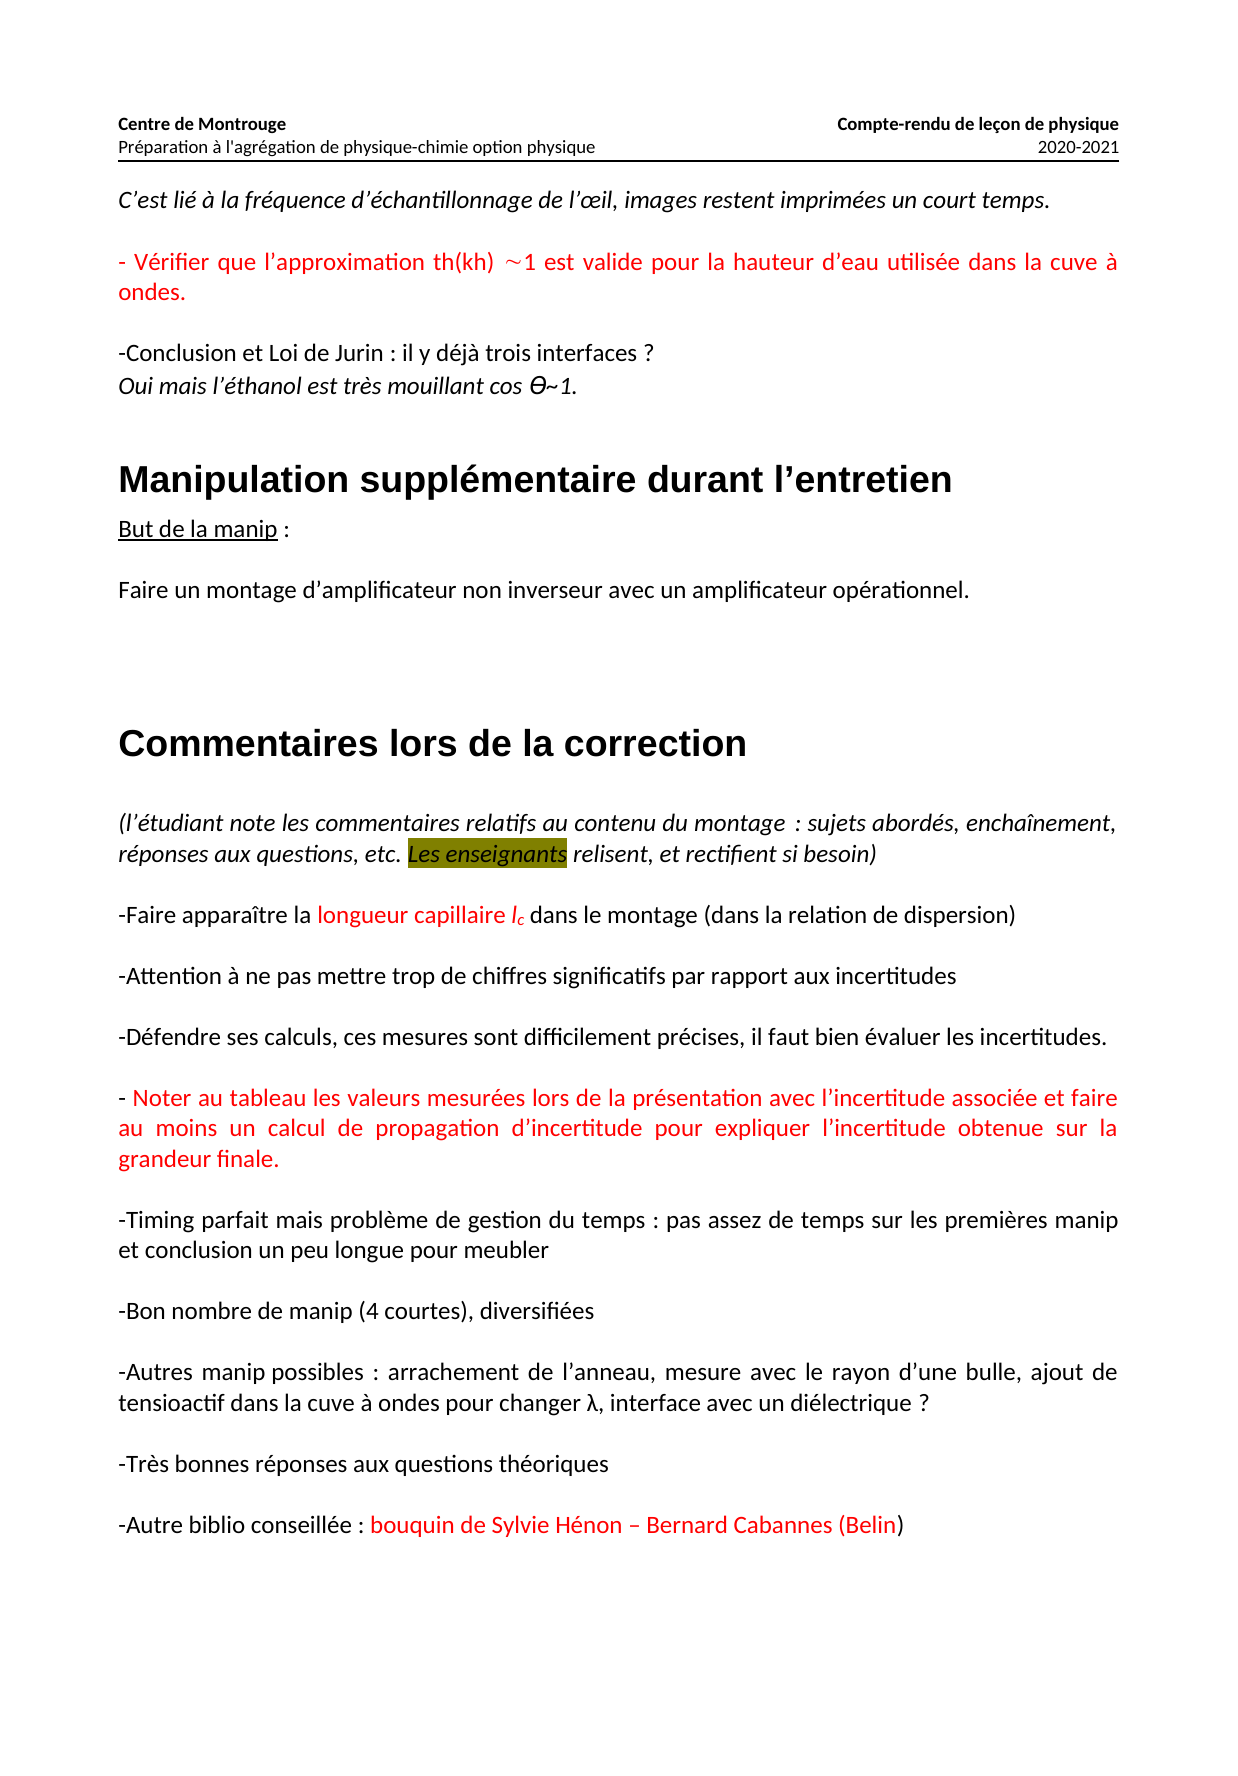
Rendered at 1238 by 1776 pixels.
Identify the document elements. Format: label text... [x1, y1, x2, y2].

text C’est lié à la fréquence d’échantillonnage de l’œil, images restent imprimées un court temps. [118, 184, 1119, 215]
text -Attention à ne pas mettre trop de chiffres significatifs par rapport aux incertitudes [118, 960, 1119, 990]
text -Très bonnes réponses aux questions théoriques [118, 1448, 1119, 1479]
list Manipulation supplémentaire durant l’entretien [118, 457, 1119, 500]
list Commentaires lors de la correction [118, 721, 1119, 764]
text (l’étudiant note les commentaires relatifs au contenu du montage : sujets abordés, enchaînement, réponses aux questions, etc. Les enseignants relisent, et rectifient si besoin) [118, 807, 1119, 868]
text -Autre biblio conseillée : bouquin de Sylvie Hénon – Bernard Cabannes (Belin) [118, 1509, 1119, 1540]
text -Timing parfait mais problème de gestion du temps : pas assez de temps sur les premières manip et conclusion un peu longue pour meubler [118, 1204, 1119, 1265]
text -Faire apparaître la longueur capillaire lc dans le montage (dans la relation de dispersion) [118, 899, 1119, 929]
text - Vérifier que l’approximation th(kh) 1 est valide pour la hauteur d’eau utilisée dans la cuve à ondes. [118, 246, 1119, 307]
text -Bon nombre de manip (4 courtes), diversifiées [118, 1296, 1119, 1326]
text - Noter au tableau les valeurs mesurées lors de la présentation avec l’incertitude associée et faire au moins un calcul de propagation d’incertitude pour expliquer l’incertitude obtenue sur la grandeur finale. [118, 1082, 1119, 1173]
text Oui mais l’éthanol est très mouillant cos ϴ~1. [118, 368, 1119, 402]
text -Défendre ses calculs, ces mesures sont difficilement précises, il faut bien évaluer les incertitudes. [118, 1021, 1119, 1051]
text But de la manip : [118, 513, 1119, 543]
text -Autres manip possibles : arrachement de l’anneau, mesure avec le rayon d’une bulle, ajout de tensioactif dans la cuve à ondes pour changer λ, interface avec un diélectrique ? [118, 1357, 1119, 1418]
text Faire un montage d’amplificateur non inverseur avec un amplificateur opérationnel. [118, 574, 1119, 604]
text -Conclusion et Loi de Jurin : il y déjà trois interfaces ? [118, 337, 1119, 368]
